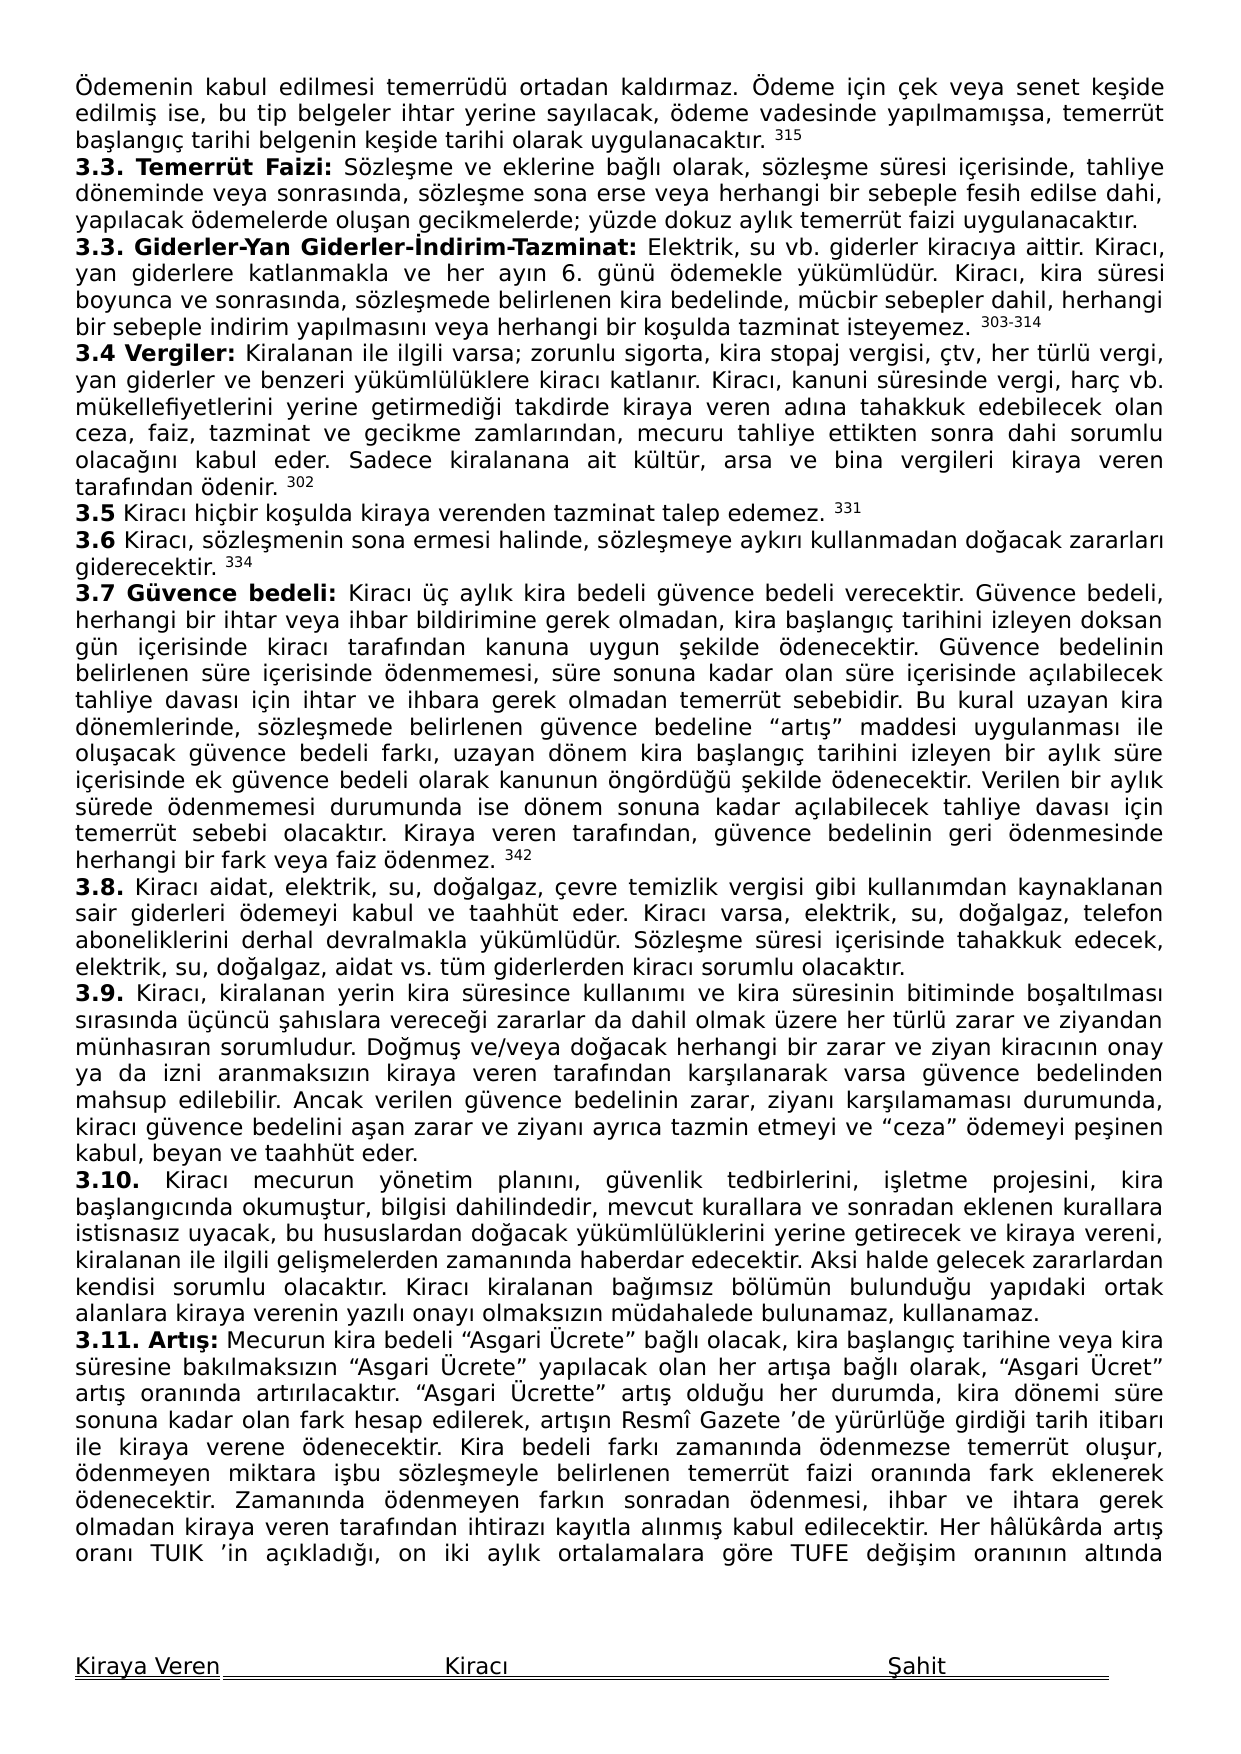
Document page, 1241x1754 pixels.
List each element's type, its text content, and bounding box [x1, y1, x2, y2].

text 3.8. Kiracı aidat, elektrik, su, doğalgaz, çevre temizlik vergisi gibi kullanımdan kaynaklanan sair giderleri ödemeyi kabul ve taahhüt eder. Kiracı varsa, elektrik, su, doğalgaz, telefon aboneliklerini derhal devralmakla yükümlüdür. Sözleşme süresi içerisinde tahakkuk edecek, elektrik, su, doğalgaz, aidat vs. tüm giderlerden kiracı sorumlu olacaktır. [75, 874, 1165, 980]
text 3.11. Artış: Mecurun kira bedeli “Asgari Ücrete” bağlı olacak, kira başlangıç tarihine veya kira süresine bakılmaksızın “Asgari Ücrete” yapılacak olan her artışa bağlı olarak, “Asgari Ücret” artış oranında artırılacaktır. “Asgari Ücrette” artış olduğu her durumda, kira dönemi süre sonuna kadar olan fark hesap edilerek, artışın Resmî Gazete ’de yürürlüğe girdiği tarih itibarı ile kiraya verene ödenecektir. Kira bedeli farkı zamanında ödenmezse temerrüt oluşur, ödenmeyen miktara işbu sözleşmeyle belirlenen temerrüt faizi oranında fark eklenerek ödenecektir. Zamanında ödenmeyen farkın sonradan ödenmesi, ihbar ve ihtara gerek olmadan kiraya veren tarafından ihtirazı kayıtla alınmış kabul edilecektir. Her hâlükârda artış oranı TUIK ’in açıkladığı, on iki aylık ortalamalara göre TUFE değişim oranının altında [75, 1327, 1165, 1567]
text 3.3. Giderler-Yan Giderler-İndirim-Tazminat: Elektrik, su vb. giderler kiracıya aittir. Kiracı, yan giderlere katlanmakla ve her ayın 6. günü ödemekle yükümlüdür. Kiracı, kira süresi boyunca ve sonrasında, sözleşmede belirlenen kira bedelinde, mücbir sebepler dahil, herhangi bir sebeple indirim yapılmasını veya herhangi bir koşulda tazminat isteyemez. 303-314 [75, 234, 1165, 340]
text 3.6 Kiracı, sözleşmenin sona ermesi halinde, sözleşmeye aykırı kullanmadan doğacak zararları giderecektir. 334 [75, 527, 1165, 580]
text 3.7 Güvence bedeli: Kiracı üç aylık kira bedeli güvence bedeli verecektir. Güvence bedeli, herhangi bir ihtar veya ihbar bildirimine gerek olmadan, kira başlangıç tarihini izleyen doksan gün içerisinde kiracı tarafından kanuna uygun şekilde ödenecektir. Güvence bedelinin belirlenen süre içerisinde ödenmemesi, süre sonuna kadar olan süre içerisinde açılabilecek tahliye davası için ihtar ve ihbara gerek olmadan temerrüt sebebidir. Bu kural uzayan kira dönemlerinde, sözleşmede belirlenen güvence bedeline “artış” maddesi uygulanması ile oluşacak güvence bedeli farkı, uzayan dönem kira başlangıç tarihini izleyen bir aylık süre içerisinde ek güvence bedeli olarak kanunun öngördüğü şekilde ödenecektir. Verilen bir aylık sürede ödenmemesi durumunda ise dönem sonuna kadar açılabilecek tahliye davası için temerrüt sebebi olacaktır. Kiraya veren tarafından, güvence bedelinin geri ödenmesinde herhangi bir fark veya faiz ödenmez. 342 [75, 580, 1165, 874]
text 3.3. Temerrüt Faizi: Sözleşme ve eklerine bağlı olarak, sözleşme süresi içerisinde, tahliye döneminde veya sonrasında, sözleşme sona erse veya herhangi bir sebeple fesih edilse dahi, yapılacak ödemelerde oluşan gecikmelerde; yüzde dokuz aylık temerrüt faizi uygulanacaktır. [75, 154, 1165, 234]
text 3.4 Vergiler: Kiralanan ile ilgili varsa; zorunlu sigorta, kira stopaj vergisi, çtv, her türlü vergi, yan giderler ve benzeri yükümlülüklere kiracı katlanır. Kiracı, kanuni süresinde vergi, harç vb. mükellefiyetlerini yerine getirmediği takdirde kiraya veren adına tahakkuk edebilecek olan ceza, faiz, tazminat ve gecikme zamlarından, mecuru tahliye ettikten sonra dahi sorumlu olacağını kabul eder. Sadece kiralanana ait kültür, arsa ve bina vergileri kiraya veren tarafından ödenir. 302 [75, 340, 1165, 500]
text 3.5 Kiracı hiçbir koşulda kiraya verenden tazminat talep edemez. 331 [75, 500, 1165, 527]
text 3.10. Kiracı mecurun yönetim planını, güvenlik tedbirlerini, işletme projesini, kira başlangıcında okumuştur, bilgisi dahilindedir, mevcut kurallara ve sonradan eklenen kurallara istisnasız uyacak, bu hususlardan doğacak yükümlülüklerini yerine getirecek ve kiraya vereni, kiralanan ile ilgili gelişmelerden zamanında haberdar edecektir. Aksi halde gelecek zararlardan kendisi sorumlu olacaktır. Kiracı kiralanan bağımsız bölümün bulunduğu yapıdaki ortak alanlara kiraya verenin yazılı onayı olmaksızın müdahalede bulunamaz, kullanamaz. [75, 1167, 1165, 1327]
text Ödemenin kabul edilmesi temerrüdü ortadan kaldırmaz. Ödeme için çek veya senet keşide edilmiş ise, bu tip belgeler ihtar yerine sayılacak, ödeme vadesinde yapılmamışsa, temerrüt başlangıç tarihi belgenin keşide tarihi olarak uygulanacaktır. 315 [75, 74, 1165, 154]
text 3.9. Kiracı, kiralanan yerin kira süresince kullanımı ve kira süresinin bitiminde boşaltılması sırasında üçüncü şahıslara vereceği zararlar da dahil olmak üzere her türlü zarar ve ziyandan münhasıran sorumludur. Doğmuş ve/veya doğacak herhangi bir zarar ve ziyan kiracının onay ya da izni aranmaksızın kiraya veren tarafından karşılanarak varsa güvence bedelinden mahsup edilebilir. Ancak verilen güvence bedelinin zarar, ziyanı karşılamaması durumunda, kiracı güvence bedelini aşan zarar ve ziyanı ayrıca tazmin etmeyi ve “ceza” ödemeyi peşinen kabul, beyan ve taahhüt eder. [75, 980, 1165, 1167]
